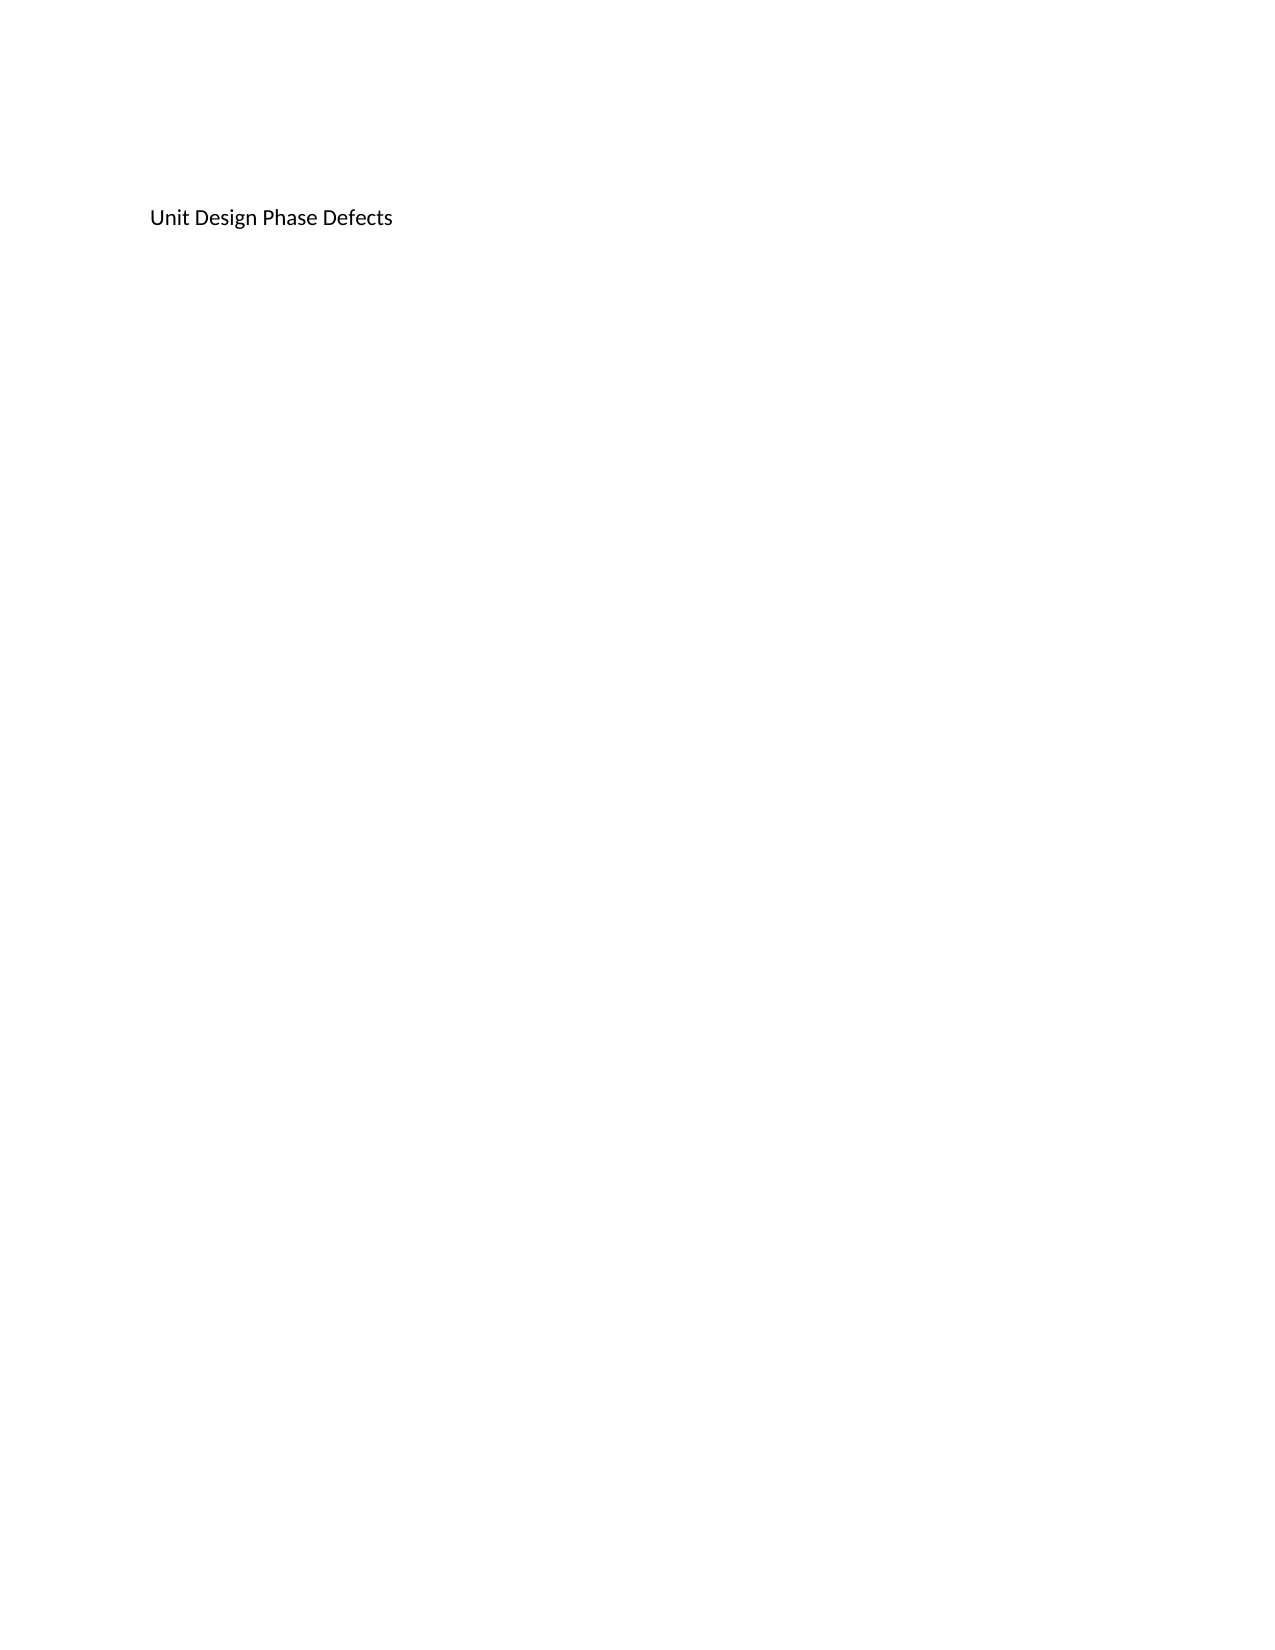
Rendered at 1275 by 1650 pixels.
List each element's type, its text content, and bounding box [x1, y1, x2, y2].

text Unit Design Phase Defects [150, 203, 1125, 231]
